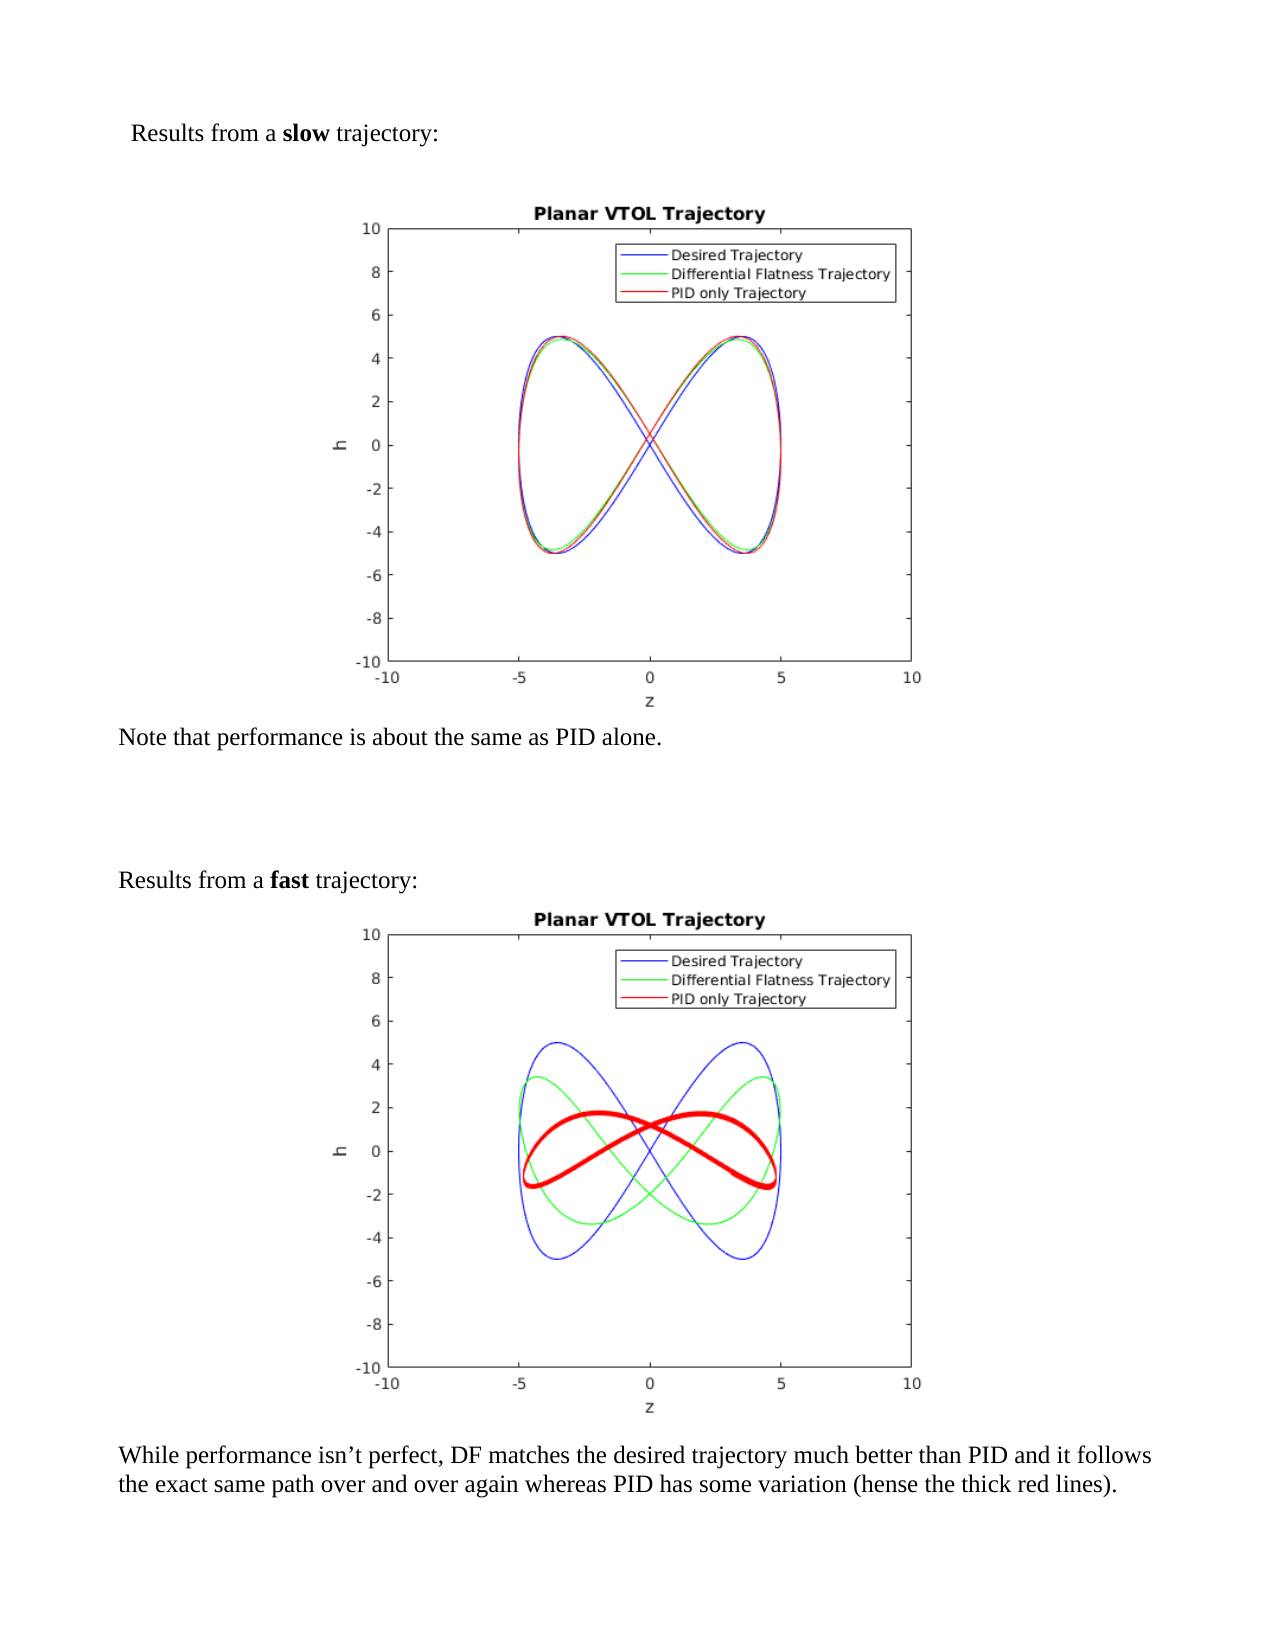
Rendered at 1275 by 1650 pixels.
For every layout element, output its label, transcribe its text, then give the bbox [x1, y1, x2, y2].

text Results from a slow trajectory: [118, 118, 1157, 147]
text Note that performance is about the same as PID alone. [118, 722, 1157, 751]
text Results from a fast trajectory: [118, 866, 1157, 894]
picture [300, 188, 976, 721]
picture [300, 894, 976, 1427]
text While performance isn’t perfect, DF matches the desired trajectory much better than PID and it follows the exact same path over and over again whereas PID has some variation (hense the thick red lines). [118, 1441, 1157, 1498]
